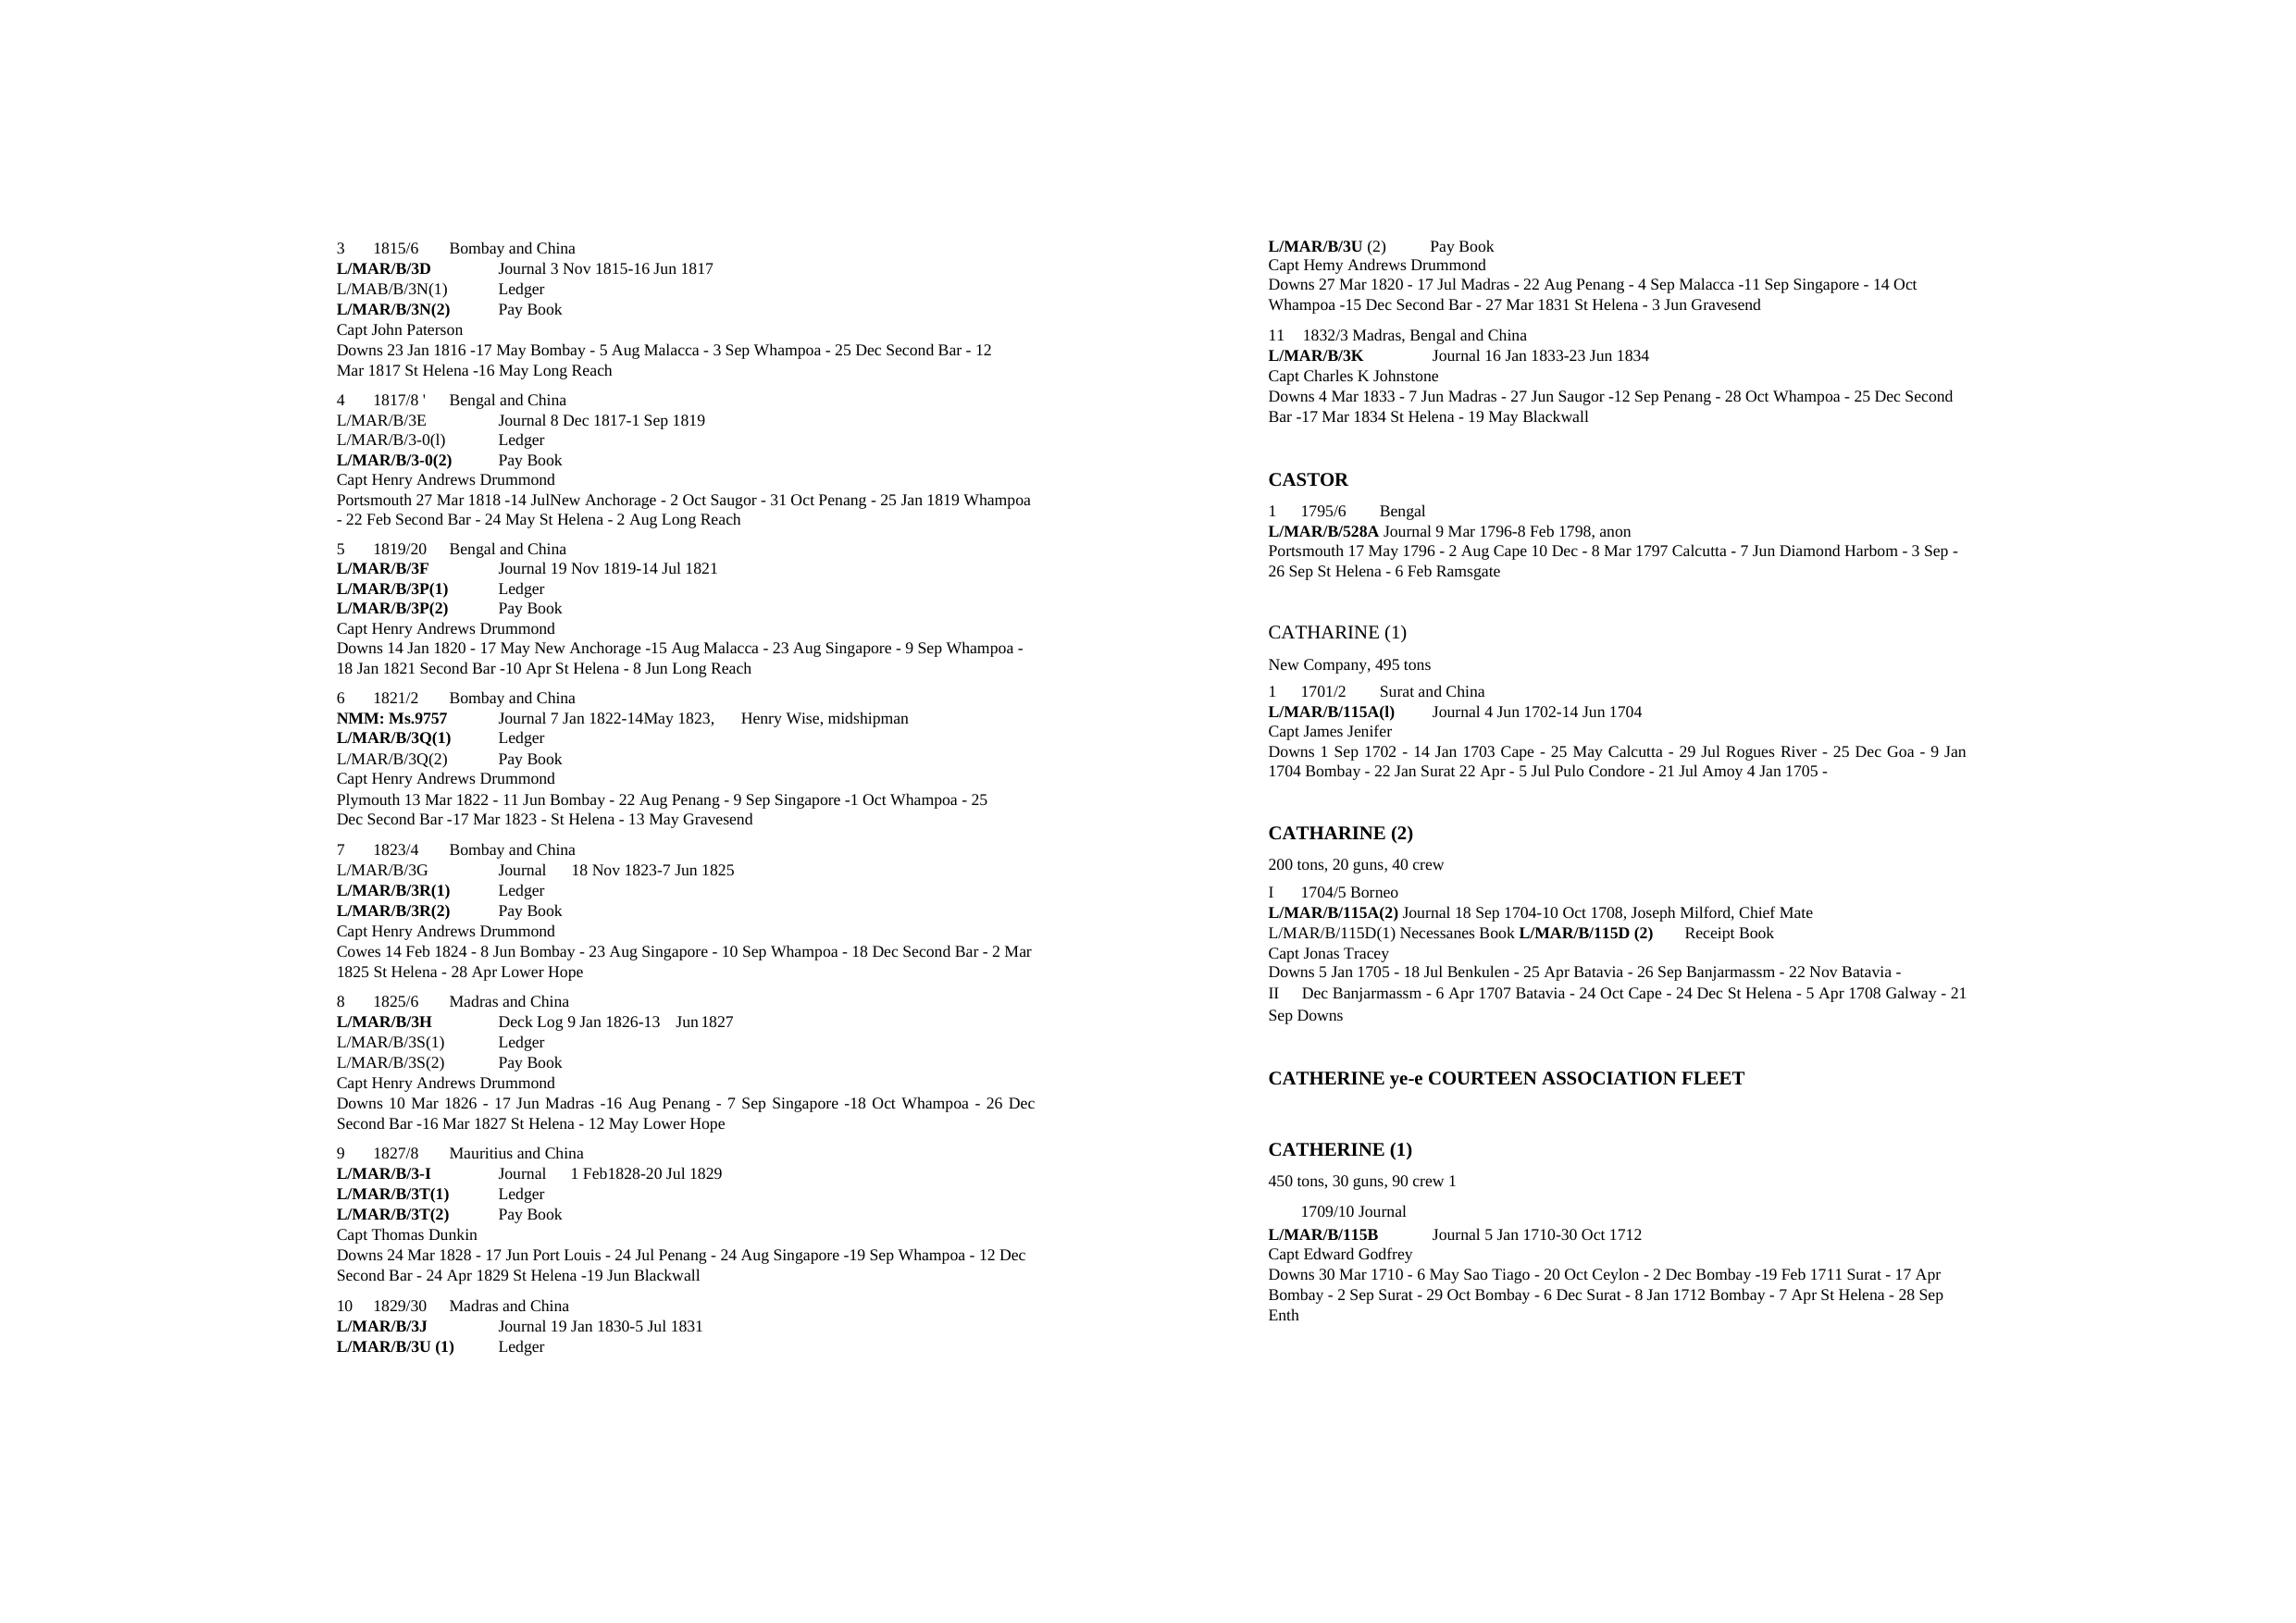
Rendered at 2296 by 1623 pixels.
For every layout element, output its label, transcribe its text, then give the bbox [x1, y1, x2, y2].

list 1821/2 Bombay and China [336, 687, 1037, 707]
text Capt Jonas Tracey [1268, 943, 1969, 963]
text Downs 14 Jan 1820 - 17 May New Anchorage -15 Aug Malacca - 23 Aug Singapore - 9 Sep Whampoa -18 Jan 1821 Second Bar -10 Apr St Helena - 8 Jun Long Reach [336, 638, 1037, 677]
text L/MAR/B/3R(1) Ledger [336, 880, 1037, 900]
list 1825/6 Madras and China [336, 991, 1037, 1011]
text Downs 10 Mar 1826 - 17 Jun Madras -16 Aug Penang - 7 Sep Singapore -18 Oct Whampoa - 26 Dec Second Bar -16 Mar 1827 St Helena - 12 May Lower Hope [336, 1093, 1037, 1134]
list 1832/3 Madras, Bengal and China [1268, 325, 1969, 344]
text L/MAR/B/3N(2) Pay Book [336, 299, 1037, 319]
text L/MAB/B/3N(1) Ledger [336, 279, 1037, 299]
list 1829/30 Madras and China [336, 1295, 1037, 1316]
text L/MAR/B/3P(1) Ledger [336, 578, 1037, 599]
text Capt Edward Godfrey [1268, 1244, 1969, 1264]
text Downs 23 Jan 1816 -17 May Bombay - 5 Aug Malacca - 3 Sep Whampoa - 25 Dec Second Bar - 12 Mar 1817 St Helena -16 May Long Reach [336, 340, 995, 380]
text Downs 4 Mar 1833 - 7 Jun Madras - 27 Jun Saugor -12 Sep Penang - 28 Oct Whampoa - 25 Dec Second Bar -17 Mar 1834 St Helena - 19 May Blackwall [1268, 385, 1969, 427]
text L/MAR/B/115A(2) Journal 18 Sep 1704-10 Oct 1708, Joseph Milford, Chief Mate L/MAR/B/115D(1) Necessanes Book L/MAR/B/115D (2) Receipt Book [1268, 902, 1867, 943]
text L/MAR/B/3K Journal 16 Jan 1833-23 Jun 1834 [1268, 344, 1969, 365]
text Downs 30 Mar 1710 - 6 May Sao Tiago - 20 Oct Ceylon - 2 Dec Bombay -19 Feb 1711 Surat - 17 Apr Bombay - 2 Sep Surat - 29 Oct Bombay - 6 Dec Surat - 8 Jan 1712 Bombay - 7 Apr St Helena - 28 Sep Enth [1268, 1264, 1969, 1325]
text L/MAR/B/3E Journal 8 Dec 1817-1 Sep 1819 [336, 410, 1037, 429]
text Capt Henry Andrews Drummond [336, 469, 1037, 489]
text Capt Henry Andrews Drummond [336, 921, 1037, 941]
list 1819/20 Bengal and China [336, 539, 1037, 559]
text L/MAR/B/528A Journal 9 Mar 1796-8 Feb 1798, anon [1268, 521, 1969, 540]
text Capt John Paterson [336, 319, 1037, 340]
text Downs 27 Mar 1820 - 17 Jul Madras - 22 Aug Penang - 4 Sep Malacca -11 Sep Singapore - 14 Oct Whampoa -15 Dec Second Bar - 27 Mar 1831 St Helena - 3 Jun Gravesend [1268, 274, 1969, 315]
text Downs 24 Mar 1828 - 17 Jun Port Louis - 24 Jul Penang - 24 Aug Singapore -19 Sep Whampoa - 12 Dec Second Bar - 24 Apr 1829 St Helena -19 Jun Blackwall [336, 1245, 1037, 1285]
text Plymouth 13 Mar 1822 - 11 Jun Bombay - 22 Aug Penang - 9 Sep Singapore -1 Oct Whampoa - 25 Dec Second Bar -17 Mar 1823 - St Helena - 13 May Gravesend [336, 788, 995, 829]
text Downs 5 Jan 1705 - 18 Jul Benkulen - 25 Apr Batavia - 26 Sep Banjarmassm - 22 Nov Batavia - [1268, 963, 1969, 982]
text Downs 1 Sep 1702 - 14 Jan 1703 Cape - 25 May Calcutta - 29 Jul Rogues River - 25 Dec Goa - 9 Jan 1704 Bombay - 22 Jan Surat 22 Apr - 5 Jul Pulo Condore - 21 Jul Amoy 4 Jan 1705 - [1268, 741, 1969, 781]
list 1817/8 ' Bengal and China [336, 390, 1037, 410]
text L/MAR/B/3-0(2) Pay Book [336, 450, 1037, 469]
list 1815/6 Bombay and China [336, 238, 1037, 258]
text 450 tons, 30 guns, 90 crew 1 1709/10 Journal [1268, 1162, 1460, 1223]
list 1704/5 Borneo [1268, 882, 1969, 902]
text L/MAR/B/3F Journal 19 Nov 1819-14 Jul 1821 [336, 559, 1037, 578]
text L/MAR/B/3G Journal 18 Nov 1823-7 Jun 1825 [336, 860, 1037, 880]
text L/MAR/B/3S(1) Ledger [336, 1032, 1037, 1052]
text NMM: Ms.9757 Journal 7 Jan 1822-14 May 1823, Henry Wise, midshipman [336, 707, 1037, 727]
subtitle CATHERINE ye-e COURTEEN ASSOCIATION FLEET [1268, 1068, 1969, 1089]
text Capt Henry Andrews Drummond [336, 618, 1037, 638]
text Portsmouth 27 Mar 1818 -14 JulNew Anchorage - 2 Oct Saugor - 31 Oct Penang - 25 Jan 1819 Whampoa - 22 Feb Second Bar - 24 May St Helena - 2 Aug Long Reach [336, 489, 1037, 529]
text L/MAR/B/3D Journal 3 Nov 1815-16 Jun 1817 [336, 258, 1037, 279]
text 1 1795/6 Bengal [1268, 502, 1969, 521]
text Capt James Jenifer [1268, 722, 1969, 741]
text Capt Charles K Johnstone [1268, 365, 1969, 385]
text Portsmouth 17 May 1796 - 2 Aug Cape 10 Dec - 8 Mar 1797 Calcutta - 7 Jun Diamond Harbom - 3 Sep - 26 Sep St Helena - 6 Feb Ramsgate [1268, 540, 1969, 580]
text L/MAR/B/3-0(l) Ledger [336, 429, 1037, 450]
text Capt Henry Andrews Drummond [336, 1072, 1037, 1093]
subtitle CATHERINE (1) [1268, 1132, 1969, 1162]
list 1827/8 Mauritius and China [336, 1143, 1037, 1163]
subtitle CASTOR [1268, 469, 1969, 490]
text Capt Thomas Dunkin [336, 1224, 1037, 1245]
text L/MAR/B/3T(2) Pay Book [336, 1204, 1037, 1224]
list 1823/4 Bombay and China [336, 839, 1037, 860]
list Dec Banjarmassm - 6 Apr 1707 Batavia - 24 Oct Cape - 24 Dec St Helena - 5 Apr 1708 Galway - 21 Sep Downs [1268, 982, 1969, 1025]
text L/MAR/B/3J Journal 19 Jan 1830-5 Jul 1831 [336, 1316, 1037, 1335]
text L/MAR/B/115B Journal 5 Jan 1710-30 Oct 1712 [1268, 1223, 1969, 1244]
text Cowes 14 Feb 1824 - 8 Jun Bombay - 23 Aug Singapore - 10 Sep Whampoa - 18 Dec Second Bar - 2 Mar 1825 St Helena - 28 Apr Lower Hope [336, 941, 1037, 982]
text L/MAR/B/3-I Journal 1 Feb 1828-20 Jul 1829 [336, 1163, 1037, 1183]
text Capt Hemy Andrews Drummond [1268, 256, 1969, 274]
text L/MAR/B/3Q(2) Pay Book [336, 748, 1037, 768]
text L/MAR/B/3R(2) Pay Book [336, 900, 1037, 921]
text 200 tons, 20 guns, 40 crew [1268, 856, 1969, 874]
text L/MAR/B/3S(2) Pay Book [336, 1052, 1037, 1072]
text L/MAR/B/115A(l) Journal 4 Jun 1702-14 Jun 1704 [1268, 701, 1969, 722]
text CATHARINE (1) [1268, 622, 1969, 643]
text L/MAR/B/3H Deck Log 9 Jan 1826-13 Jun 1827 [336, 1011, 1037, 1032]
text L/MAR/B/3U (2) Pay Book [1268, 238, 1969, 256]
text Capt Henry Andrews Drummond [336, 768, 1037, 788]
subtitle CATHARINE (2) [1268, 823, 1969, 844]
text L/MAR/B/3U (1) Ledger [336, 1335, 1037, 1357]
text L/MAR/B/3P(2) Pay Book [336, 599, 1037, 618]
text 1 1701/2 Surat and China [1268, 682, 1969, 701]
text L/MAR/B/3Q(1) Ledger [336, 727, 1037, 748]
text L/MAR/B/3T(1) Ledger [336, 1183, 1037, 1204]
text New Company, 495 tons [1268, 655, 1969, 674]
